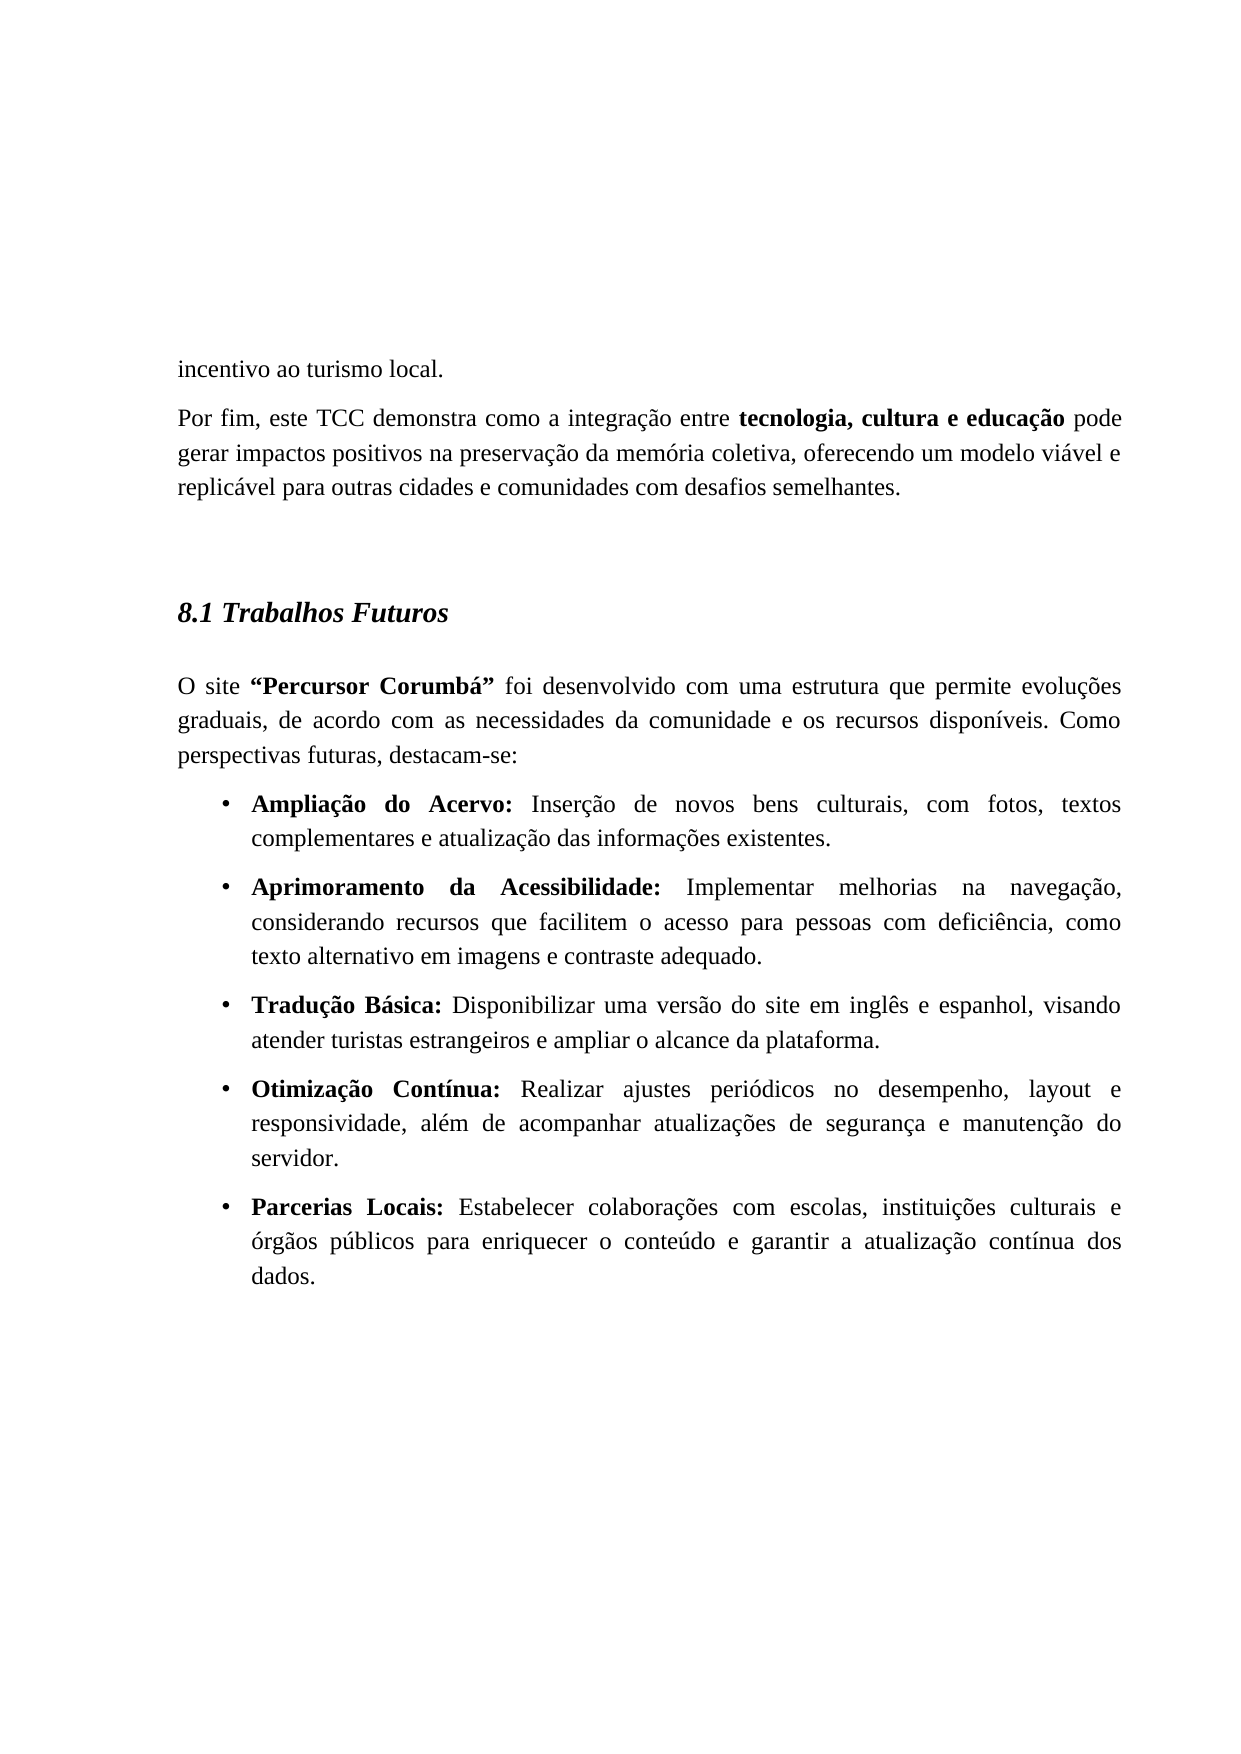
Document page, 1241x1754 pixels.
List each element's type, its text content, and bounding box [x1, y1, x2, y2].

text 8.1 Trabalhos Futuros [177, 596, 1122, 629]
list Parcerias Locais: Estabelecer colaborações com escolas, instituições culturais e órgãos públicos para enriquecer o conteúdo e garantir a atualização contínua dos dados. [222, 1192, 1122, 1290]
text incentivo ao turismo local. [177, 354, 1122, 383]
text O site “Percursor Corumbá” foi desenvolvido com uma estrutura que permite evoluções graduais, de acordo com as necessidades da comunidade e os recursos disponíveis. Como perspectivas futuras, destacam-se: [177, 671, 1122, 768]
list Aprimoramento da Acessibilidade: Implementar melhorias na navegação, considerando recursos que facilitem o acesso para pessoas com deficiência, como texto alternativo em imagens e contraste adequado. [222, 872, 1122, 970]
text Por fim, este TCC demonstra como a integração entre tecnologia, cultura e educação pode gerar impactos positivos na preservação da memória coletiva, oferecendo um modelo viável e replicável para outras cidades e comunidades com desafios semelhantes. [177, 403, 1122, 501]
list Tradução Básica: Disponibilizar uma versão do site em inglês e espanhol, visando atender turistas estrangeiros e ampliar o alcance da plataforma. [222, 990, 1122, 1054]
list Ampliação do Acervo: Inserção de novos bens culturais, com fotos, textos complementares e atualização das informações existentes. [222, 789, 1122, 852]
list Otimização Contínua: Realizar ajustes periódicos no desempenho, layout e responsividade, além de acompanhar atualizações de segurança e manutenção do servidor. [222, 1074, 1122, 1172]
